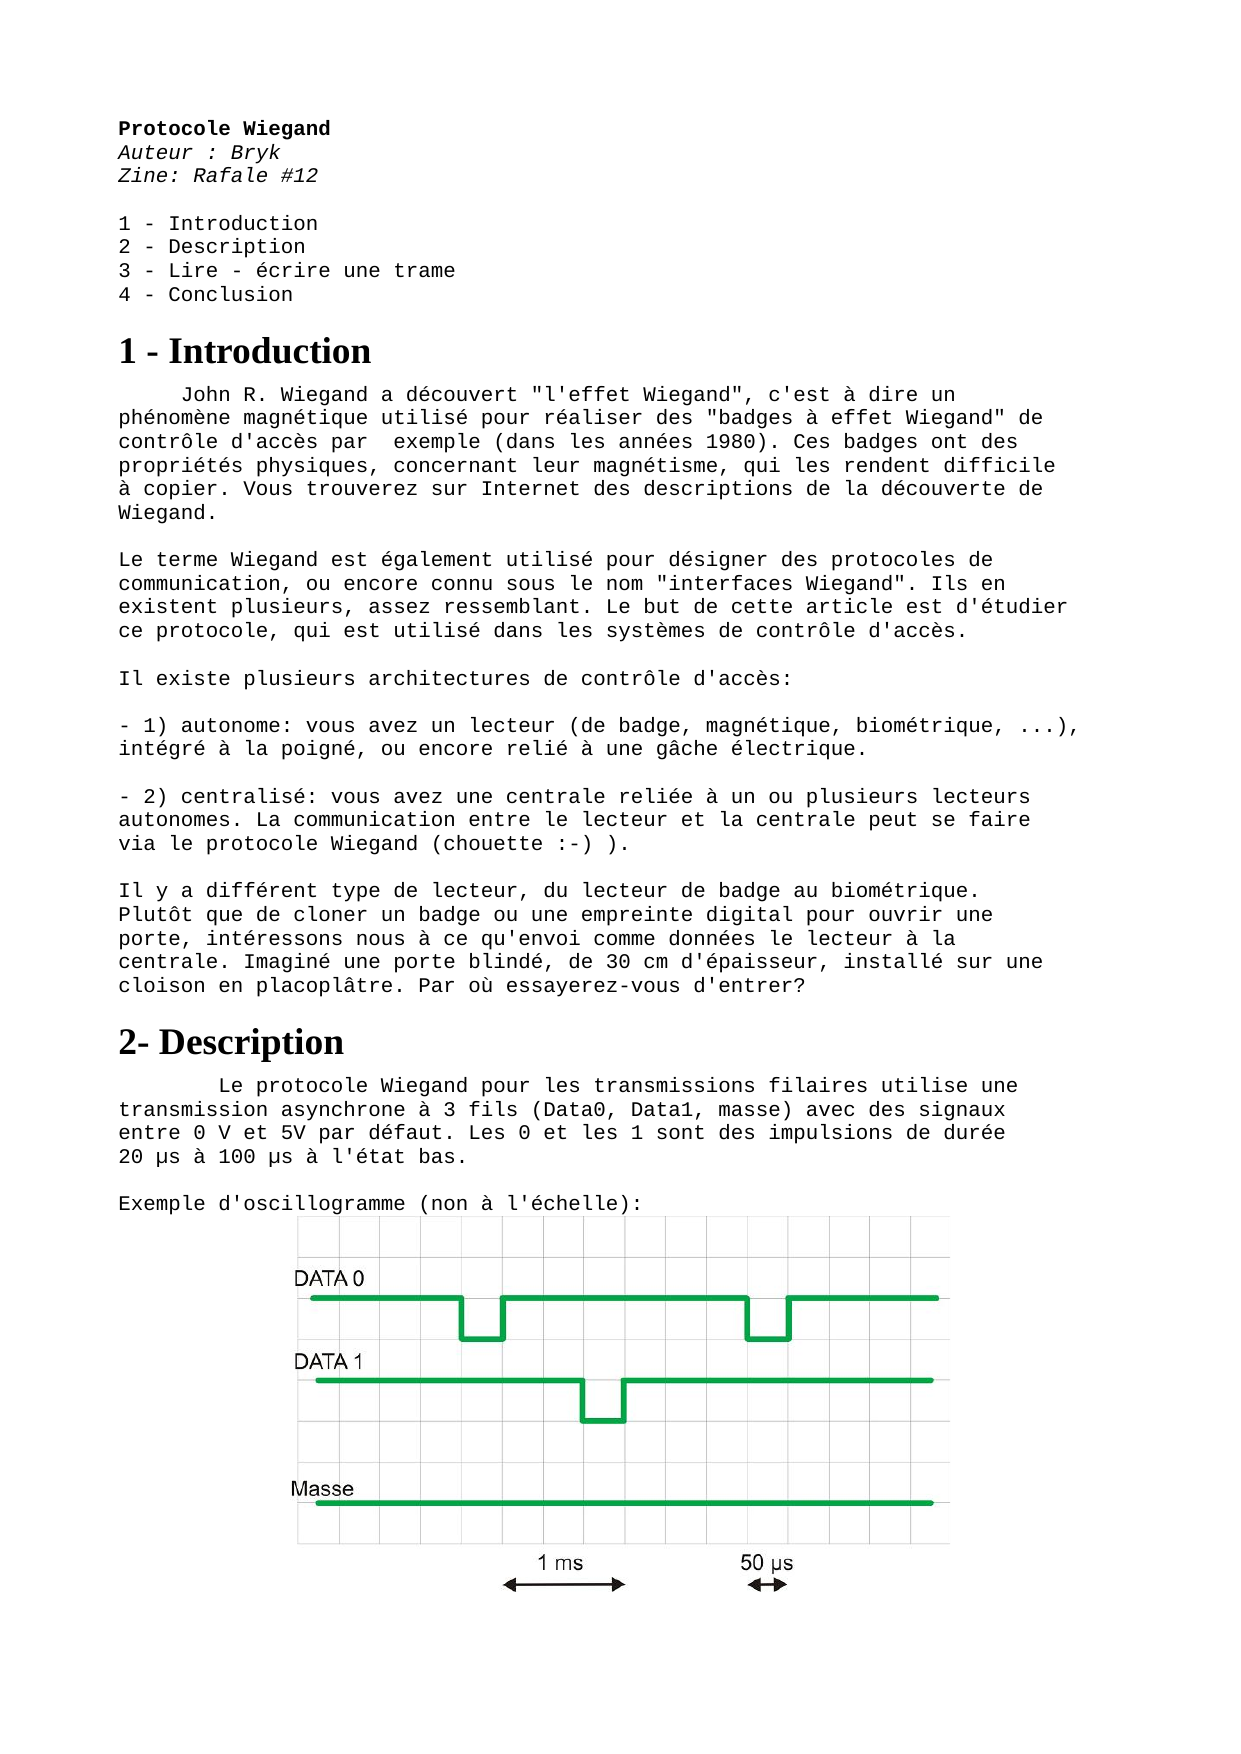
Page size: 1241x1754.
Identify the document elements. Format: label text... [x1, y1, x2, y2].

text Auteur : Bryk [118, 142, 1122, 165]
text porte, intéressons nous à ce qu'envoi comme données le lecteur à la [118, 928, 1122, 951]
text - 2) centralisé: vous avez une centrale reliée à un ou plusieurs lecteurs [118, 786, 1122, 809]
text via le protocole Wiegand (chouette :-) ). [118, 833, 1122, 857]
text 3 - Lire - écrire une trame [118, 260, 1122, 284]
text 1 - Introduction [118, 213, 1122, 236]
text 20 µs à 100 µs à l'état bas. [118, 1146, 1122, 1169]
text Il y a différent type de lecteur, du lecteur de badge au biométrique. [118, 880, 1122, 904]
text cloison en placoplâtre. Par où essayerez-vous d'entrer? [118, 975, 1122, 998]
text propriétés physiques, concernant leur magnétisme, qui les rendent difficile [118, 455, 1122, 478]
text 2 - Description [118, 236, 1122, 260]
subtitle 2- Description [118, 1019, 1122, 1062]
text centrale. Imaginé une porte blindé, de 30 cm d'épaisseur, installé sur une [118, 951, 1122, 975]
text à copier. Vous trouverez sur Internet des descriptions de la découverte de [118, 478, 1122, 502]
text contrôle d'accès par exemple (dans les années 1980). Ces badges ont des [118, 431, 1122, 455]
text 4 - Conclusion [118, 284, 1122, 307]
text autonomes. La communication entre le lecteur et la centrale peut se faire [118, 809, 1122, 833]
text John R. Wiegand a découvert "l'effet Wiegand", c'est à dire un [118, 384, 1122, 407]
picture [290, 1216, 951, 1592]
subtitle 1 - Introduction [118, 328, 1122, 371]
text Zine: Rafale #12 [118, 165, 1122, 189]
text transmission asynchrone à 3 fils (Data0, Data1, masse) avec des signaux [118, 1099, 1122, 1122]
text Le terme Wiegand est également utilisé pour désigner des protocoles de [118, 549, 1122, 573]
text phénomène magnétique utilisé pour réaliser des "badges à effet Wiegand" de [118, 407, 1122, 431]
text intégré à la poigné, ou encore relié à une gâche électrique. [118, 738, 1122, 762]
text ce protocole, qui est utilisé dans les systèmes de contrôle d'accès. [118, 620, 1122, 644]
text communication, ou encore connu sous le nom "interfaces Wiegand". Ils en [118, 573, 1122, 597]
text Exemple d'oscillogramme (non à l'échelle): [118, 1193, 1122, 1217]
text existent plusieurs, assez ressemblant. Le but de cette article est d'étudier [118, 597, 1122, 620]
text Protocole Wiegand [118, 118, 1122, 142]
text - 1) autonome: vous avez un lecteur (de badge, magnétique, biométrique, ...), [118, 715, 1122, 738]
text Wiegand. [118, 502, 1122, 526]
text Le protocole Wiegand pour les transmissions filaires utilise une [118, 1075, 1122, 1099]
text Plutôt que de cloner un badge ou une empreinte digital pour ouvrir une [118, 904, 1122, 928]
text Il existe plusieurs architectures de contrôle d'accès: [118, 667, 1122, 691]
text entre 0 V et 5V par défaut. Les 0 et les 1 sont des impulsions de durée [118, 1122, 1122, 1146]
